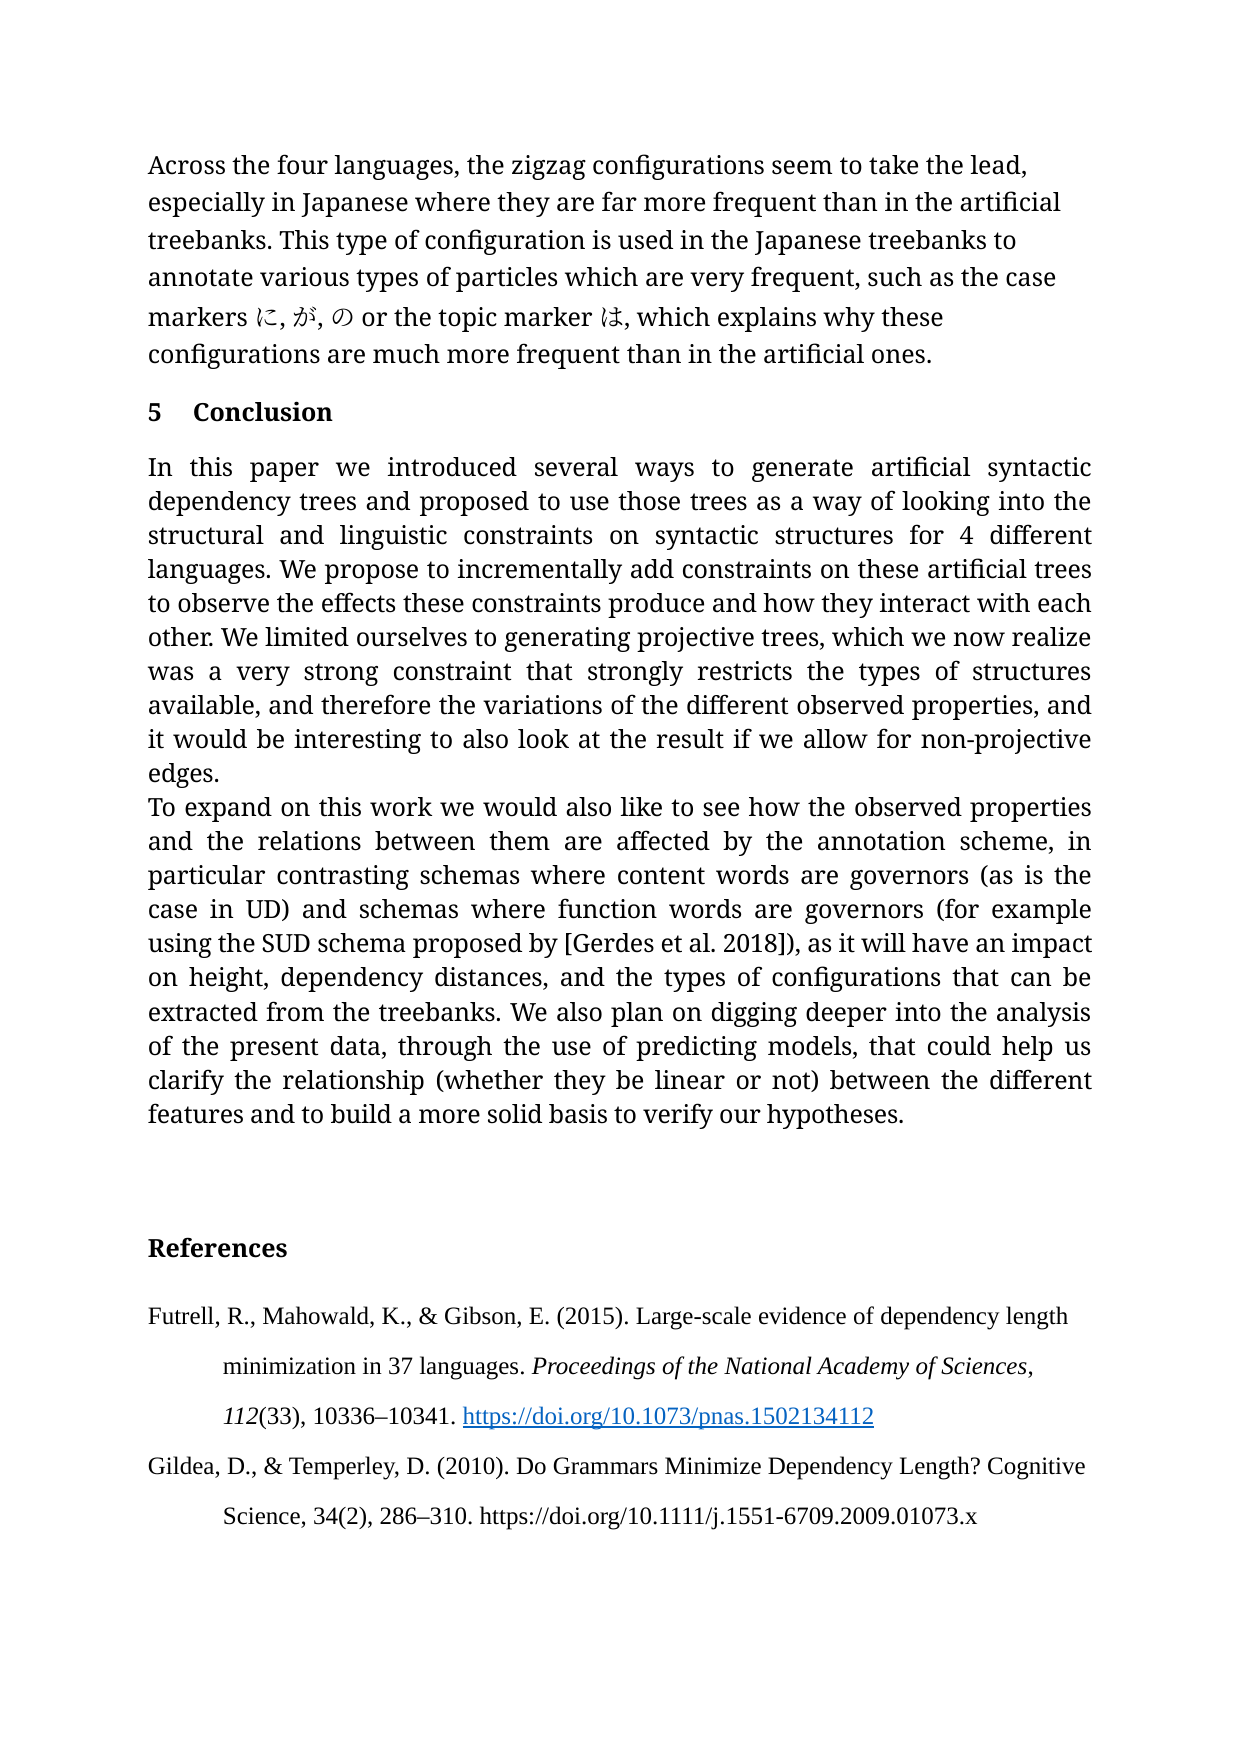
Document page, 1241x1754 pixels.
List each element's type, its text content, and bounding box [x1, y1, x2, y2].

text Across the four languages, the zigzag configurations seem to take the lead, especially in Japanese where they are far more frequent than in the artificial treebanks. This type of configuration is used in the Japanese treebanks to annotate various types of particles which are very frequent, such as the case markers に, が, の or the topic marker は, which explains why these configurations are much more frequent than in the artificial ones. [148, 148, 1092, 371]
list Conclusion [148, 395, 1092, 429]
subtitle References [148, 1230, 1092, 1264]
text In this paper we introduced several ways to generate artificial syntactic dependency trees and proposed to use those trees as a way of looking into the structural and linguistic constraints on syntactic structures for 4 different languages. We propose to incrementally add constraints on these artificial trees to observe the effects these constraints produce and how they interact with each other. We limited ourselves to generating projective trees, which we now realize was a very strong constraint that strongly restricts the types of structures available, and therefore the variations of the different observed properties, and it would be interesting to also look at the result if we allow for non-projective edges. [148, 449, 1092, 790]
text Futrell, R., Mahowald, K., & Gibson, E. (2015). Large-scale evidence of dependency length minimization in 37 languages. Proceedings of the National Academy of Sciences, 112(33), 10336–10341. https://doi.org/10.1073/pnas.1502134112 [148, 1280, 1092, 1430]
text To expand on this work we would also like to see how the observed properties and the relations between them are affected by the annotation scheme, in particular contrasting schemas where content words are governors (as is the case in UD) and schemas where function words are governors (for example using the SUD schema proposed by [Gerdes et al. 2018]), as it will have an impact on height, dependency distances, and the types of configurations that can be extracted from the treebanks. We also plan on digging deeper into the analysis of the present data, through the use of predicting models, that could help us clarify the relationship (whether they be linear or not) between the different features and to build a more solid basis to verify our hypotheses. [148, 790, 1092, 1130]
text Gildea, D., & Temperley, D. (2010). Do Grammars Minimize Dependency Length? Cognitive Science, 34(2), 286–310. https://doi.org/10.1111/j.1551-6709.2009.01073.x [148, 1430, 1092, 1530]
